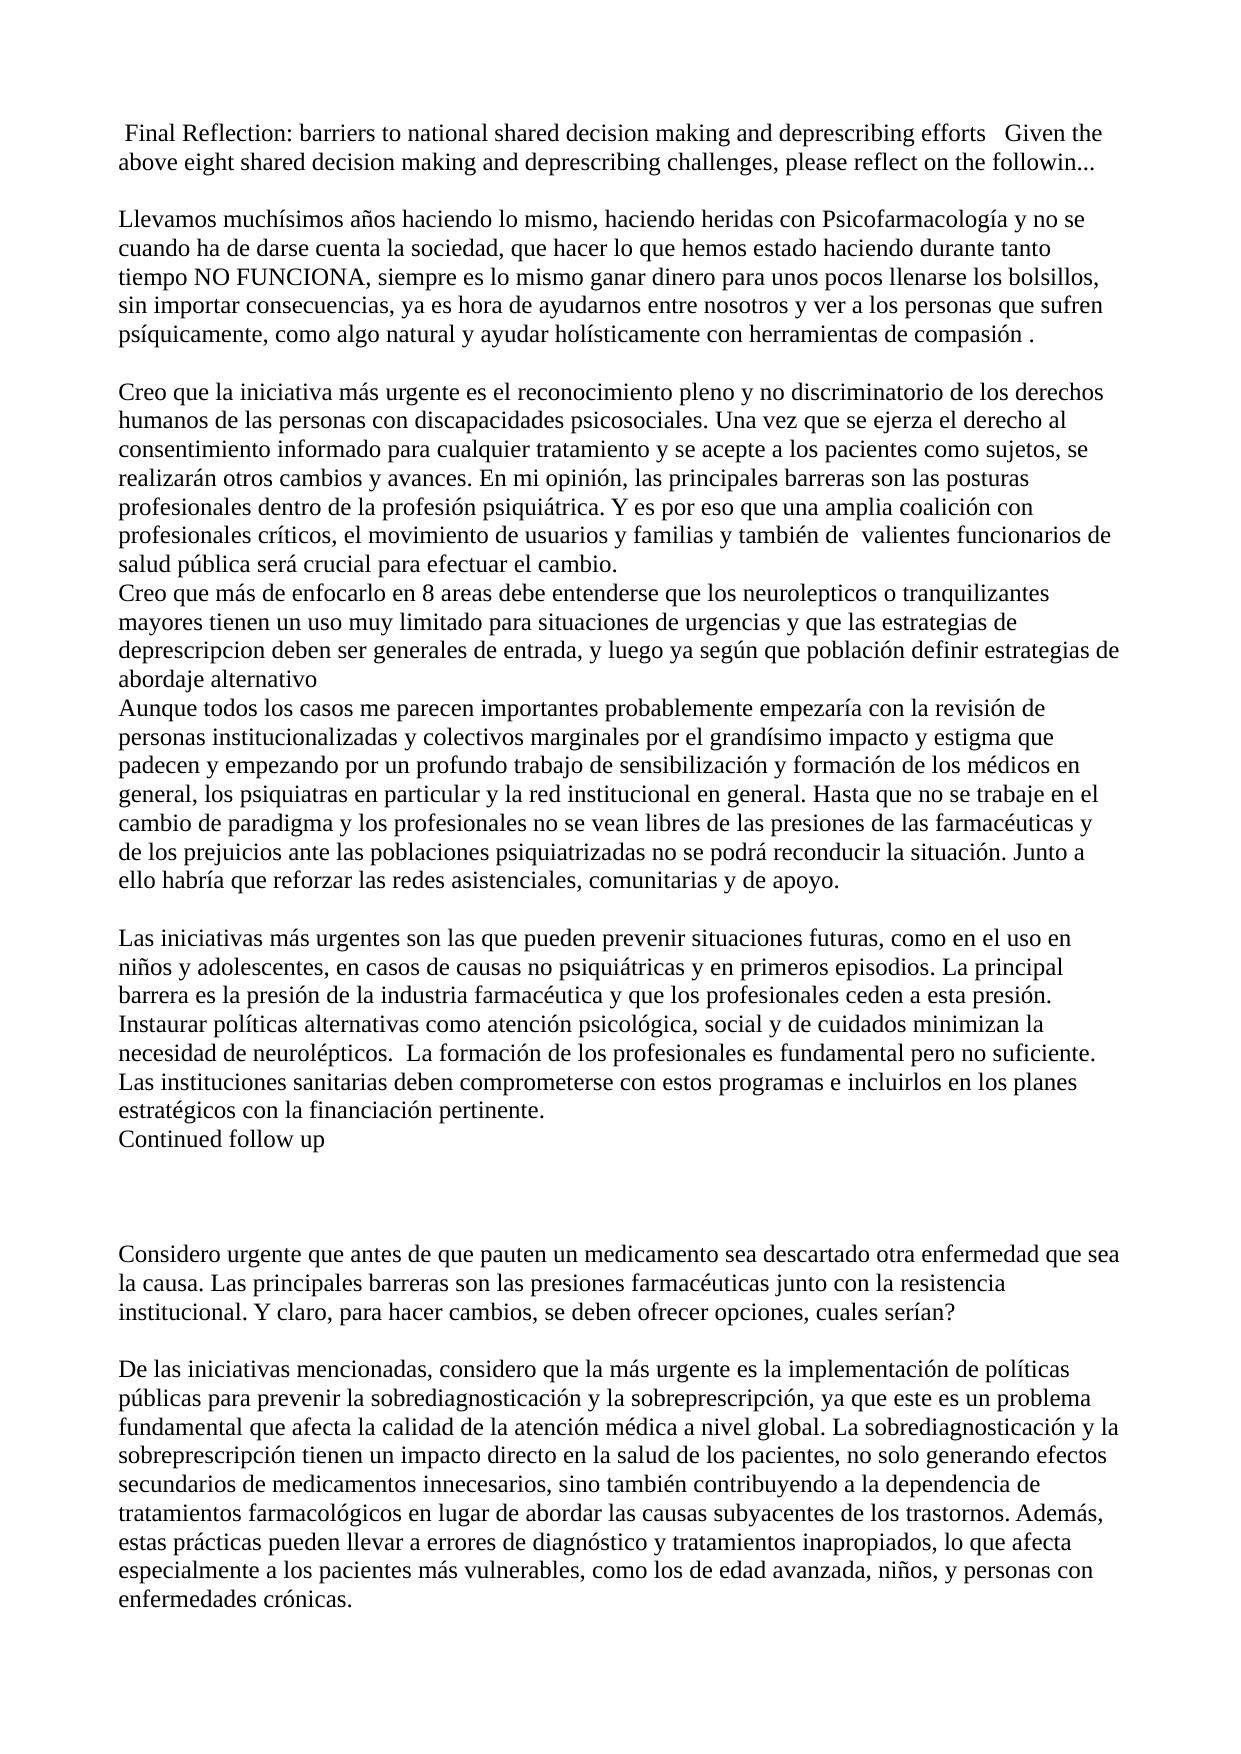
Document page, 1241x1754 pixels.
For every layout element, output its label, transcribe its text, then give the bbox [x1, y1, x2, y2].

text Continued follow up [118, 1124, 1122, 1153]
text Llevamos muchísimos años haciendo lo mismo, haciendo heridas con Psicofarmacología y no se cuando ha de darse cuenta la sociedad, que hacer lo que hemos estado haciendo durante tanto tiempo NO FUNCIONA, siempre es lo mismo ganar dinero para unos pocos llenarse los bolsillos, sin importar consecuencias, ya es hora de ayudarnos entre nosotros y ver a los personas que sufren psíquicamente, como algo natural y ayudar holísticamente con herramientas de compasión . [118, 204, 1122, 348]
text Las iniciativas más urgentes son las que pueden prevenir situaciones futuras, como en el uso en niños y adolescentes, en casos de causas no psiquiátricas y en primeros episodios. La principal barrera es la presión de la industria farmacéutica y que los profesionales ceden a esta presión. Instaurar políticas alternativas como atención psicológica, social y de cuidados minimizan la necesidad de neurolépticos. La formación de los profesionales es fundamental pero no suficiente. Las instituciones sanitarias deben comprometerse con estos programas e incluirlos en los planes estratégicos con la financiación pertinente. [118, 923, 1122, 1124]
text Creo que la iniciativa más urgente es el reconocimiento pleno y no discriminatorio de los derechos humanos de las personas con discapacidades psicosociales. Una vez que se ejerza el derecho al consentimiento informado para cualquier tratamiento y se acepte a los pacientes como sujetos, se realizarán otros cambios y avances. En mi opinión, las principales barreras son las posturas profesionales dentro de la profesión psiquiátrica. Y es por eso que una amplia coalición con profesionales críticos, el movimiento de usuarios y familias y también de valientes funcionarios de salud pública será crucial para efectuar el cambio. [118, 377, 1122, 578]
text Creo que más de enfocarlo en 8 areas debe entenderse que los neurolepticos o tranquilizantes mayores tienen un uso muy limitado para situaciones de urgencias y que las estrategias de deprescripcion deben ser generales de entrada, y luego ya según que población definir estrategias de abordaje alternativo [118, 578, 1122, 693]
text Aunque todos los casos me parecen importantes probablemente empezaría con la revisión de personas institucionalizadas y colectivos marginales por el grandísimo impacto y estigma que padecen y empezando por un profundo trabajo de sensibilización y formación de los médicos en general, los psiquiatras en particular y la red institucional en general. Hasta que no se trabaje en el cambio de paradigma y los profesionales no se vean libres de las presiones de las farmacéuticas y de los prejuicios ante las poblaciones psiquiatrizadas no se podrá reconducir la situación. Junto a ello habría que reforzar las redes asistenciales, comunitarias y de apoyo. [118, 693, 1122, 894]
text Final Reflection: barriers to national shared decision making and deprescribing efforts Given the above eight shared decision making and deprescribing challenges, please reflect on the followin... [118, 118, 1122, 176]
text Considero urgente que antes de que pauten un medicamento sea descartado otra enfermedad que sea la causa. Las principales barreras son las presiones farmacéuticas junto con la resistencia institucional. Y claro, para hacer cambios, se deben ofrecer opciones, cuales serían? [118, 1239, 1122, 1326]
text De las iniciativas mencionadas, considero que la más urgente es la implementación de políticas públicas para prevenir la sobrediagnosticación y la sobreprescripción, ya que este es un problema fundamental que afecta la calidad de la atención médica a nivel global. La sobrediagnosticación y la sobreprescripción tienen un impacto directo en la salud de los pacientes, no solo generando efectos secundarios de medicamentos innecesarios, sino también contribuyendo a la dependencia de tratamientos farmacológicos en lugar de abordar las causas subyacentes de los trastornos. Además, estas prácticas pueden llevar a errores de diagnóstico y tratamientos inapropiados, lo que afecta especialmente a los pacientes más vulnerables, como los de edad avanzada, niños, y personas con enfermedades crónicas. [118, 1354, 1122, 1613]
